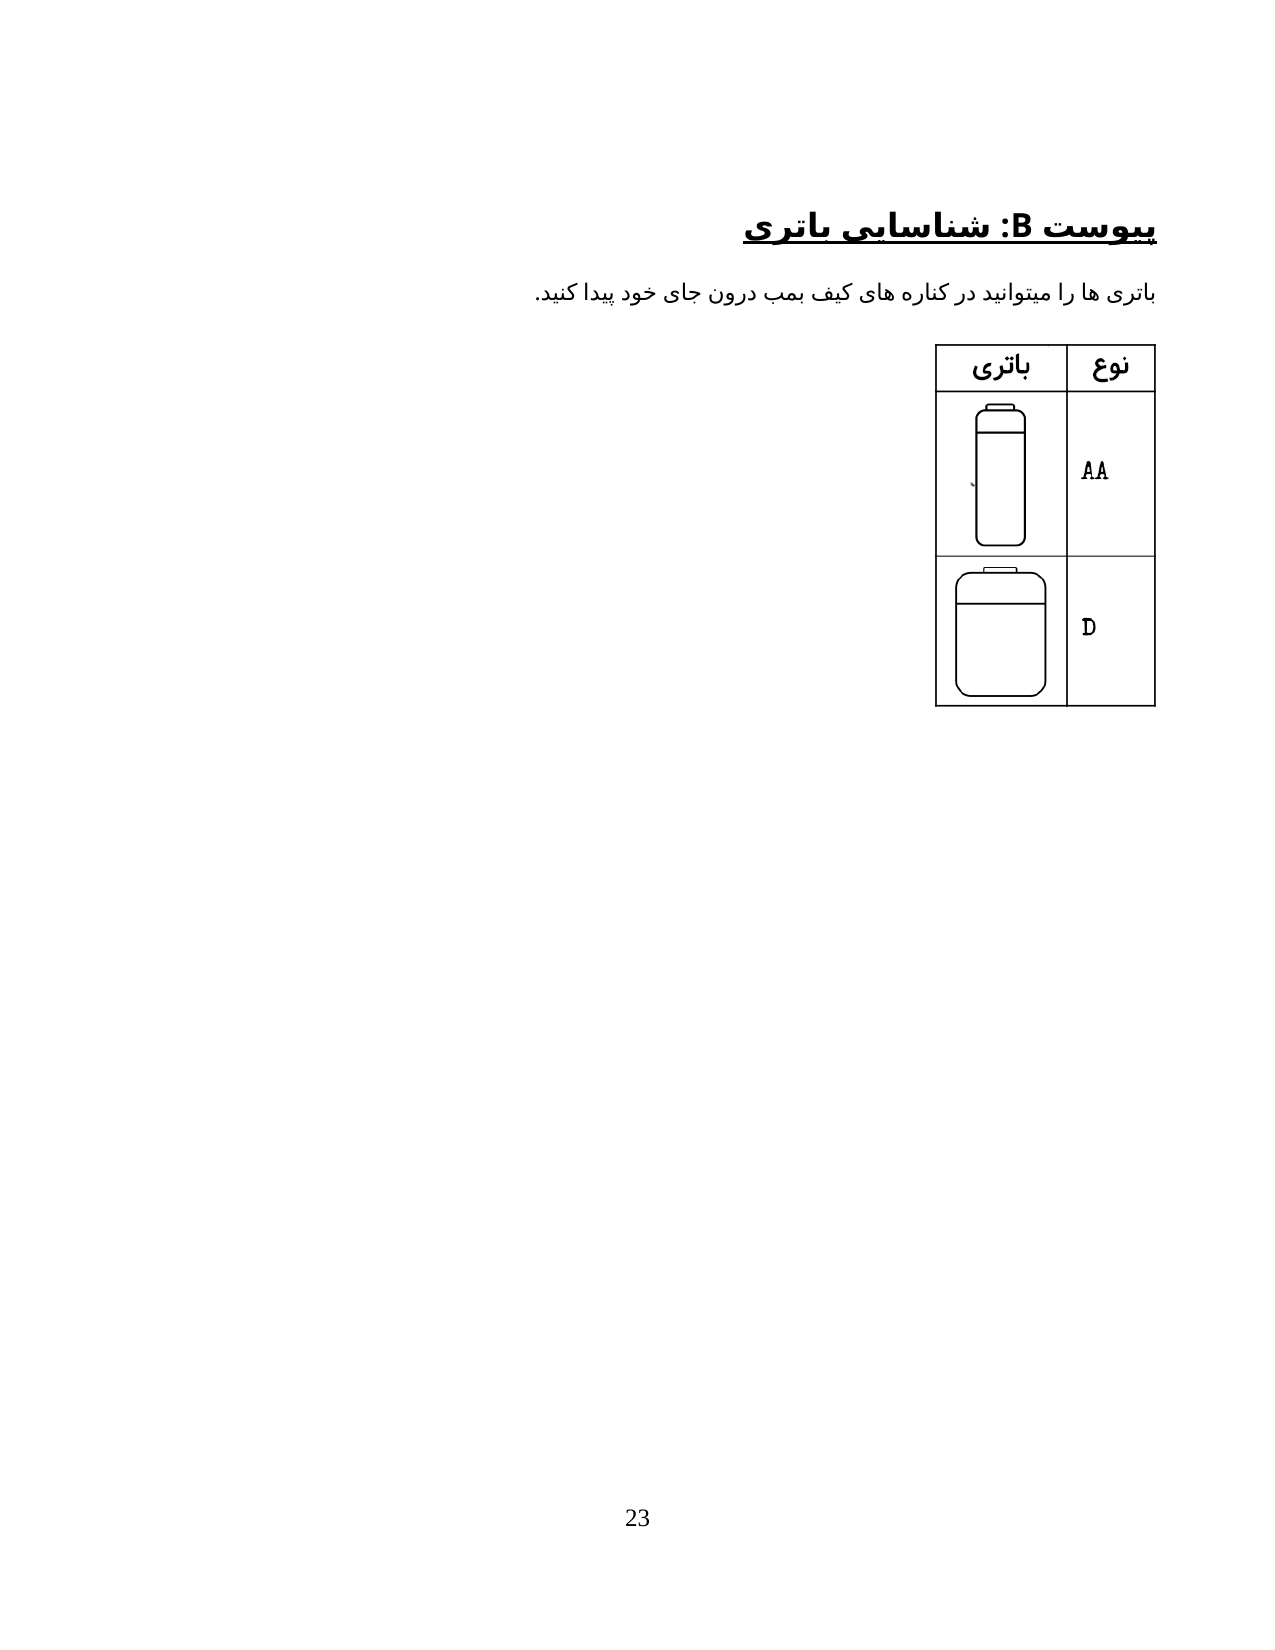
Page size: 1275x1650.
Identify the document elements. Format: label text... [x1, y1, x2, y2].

text باتری ها را میتوانید در کناره های کیف بمب درون جای خود پیدا کنید. [118, 280, 1157, 310]
picture [929, 341, 1157, 708]
subtitle پیوست B: شناسایی باتری [118, 201, 1157, 251]
